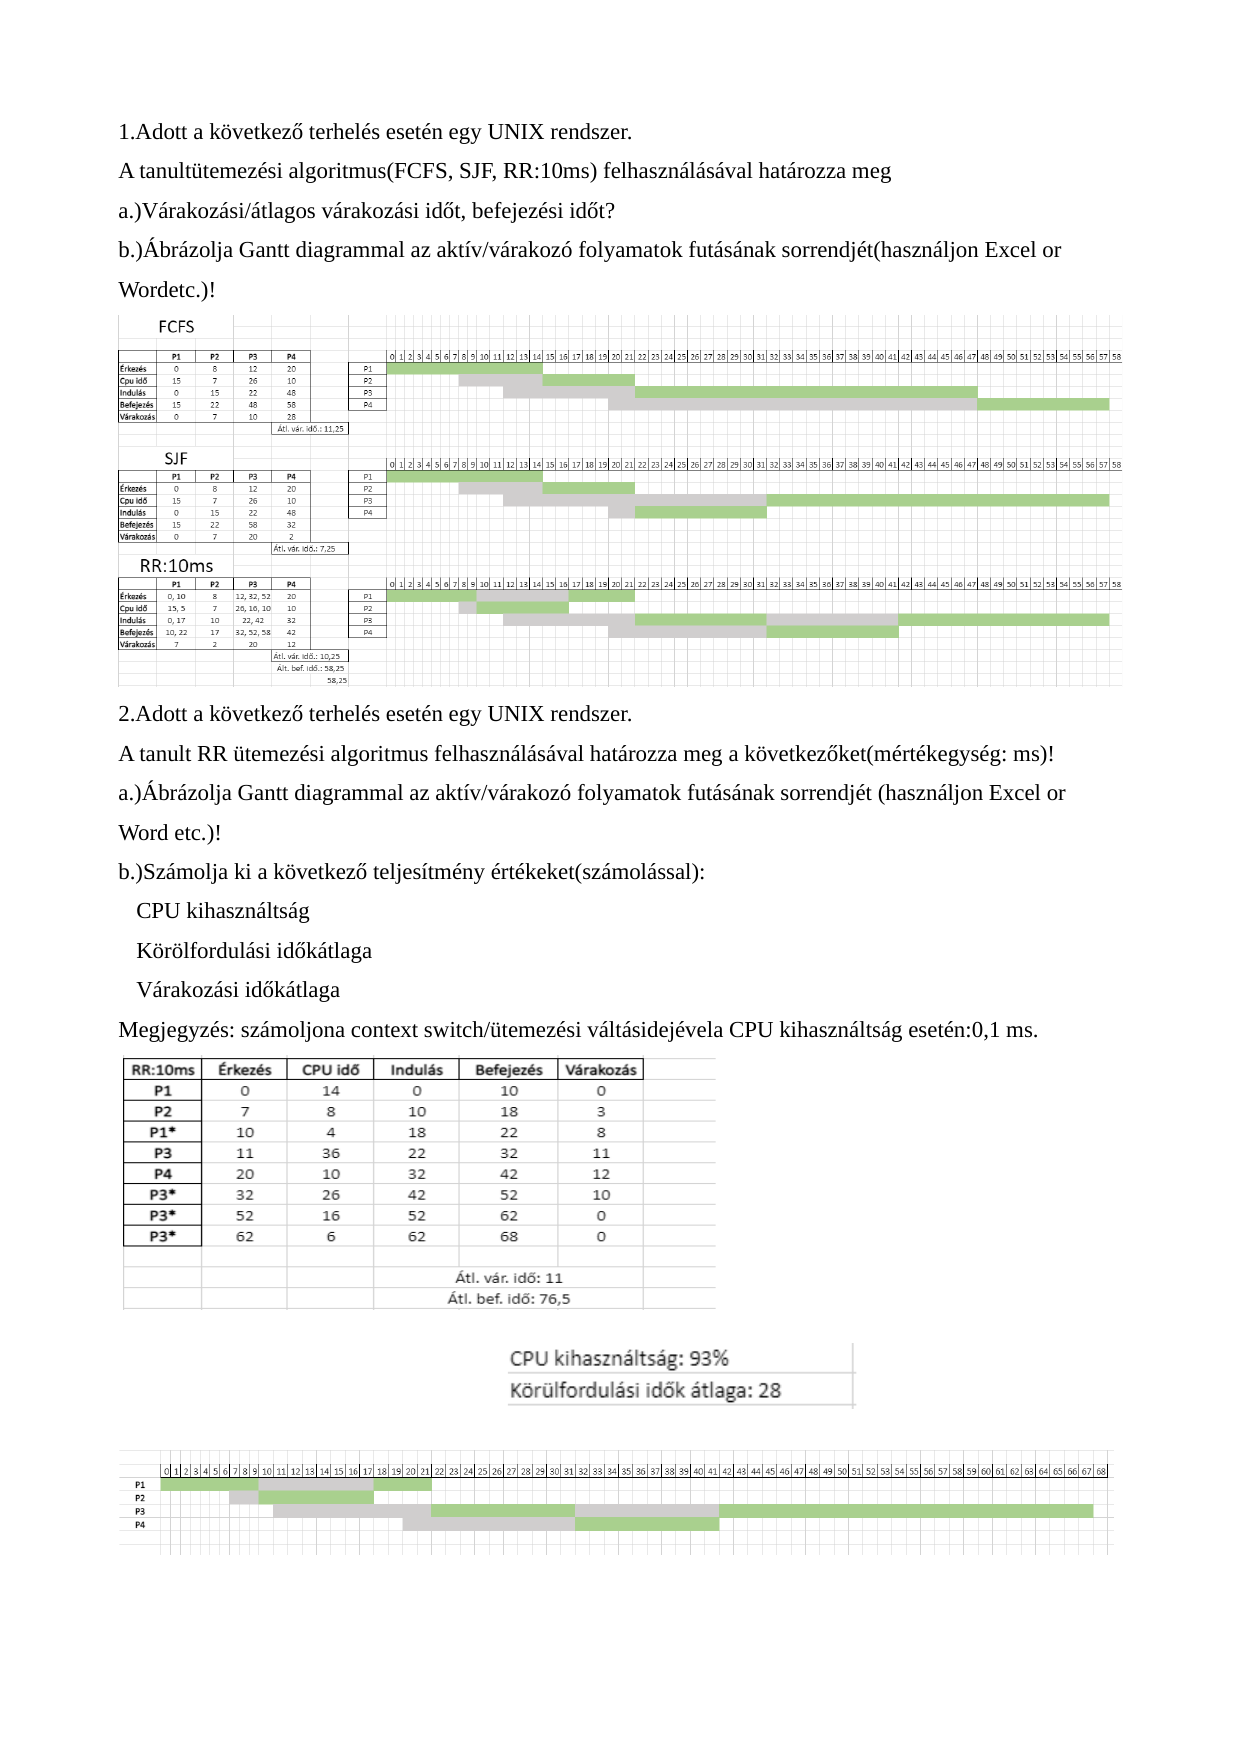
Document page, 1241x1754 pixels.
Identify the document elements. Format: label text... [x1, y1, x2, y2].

text A tanult RR ütemezési algoritmus felhasználásával határozza meg a következőket(mértékegység: ms)! [118, 739, 1122, 766]
picture [119, 1450, 1114, 1555]
picture [507, 1343, 857, 1409]
text b.)Számolja ki a következő teljesítmény értékeket(számolással): [118, 858, 1122, 884]
picture [118, 315, 1123, 687]
picture [123, 1055, 716, 1310]
text a.)Ábrázolja Gantt diagrammal az aktív/várakozó folyamatok futásának sorrendjét (használjon Excel or Word etc.)! [118, 779, 1122, 845]
text 2.Adott a következő terhelés esetén egy UNIX rendszer. [118, 687, 1122, 726]
text Megjegyzés: számoljona context switch/ütemezési váltásidejévela CPU kihasználtság esetén:0,1 ms. [118, 1016, 1122, 1042]
text b.)Ábrázolja Gantt diagrammal az aktív/várakozó folyamatok futásának sorrendjét(használjon Excel or Wordetc.)! [118, 237, 1122, 302]
text A tanultütemezési algoritmus(FCFS, SJF, RR:10ms) felhasználásával határozza meg [118, 158, 1122, 184]
text CPU kihasználtság [118, 897, 1122, 924]
text a.)Várakozási/átlagos várakozási időt, befejezési időt? [118, 197, 1122, 223]
text Várakozási időkátlaga [118, 976, 1122, 1003]
text 1.Adott a következő terhelés esetén egy UNIX rendszer. [118, 118, 1122, 144]
text Körölfordulási időkátlaga [118, 937, 1122, 963]
